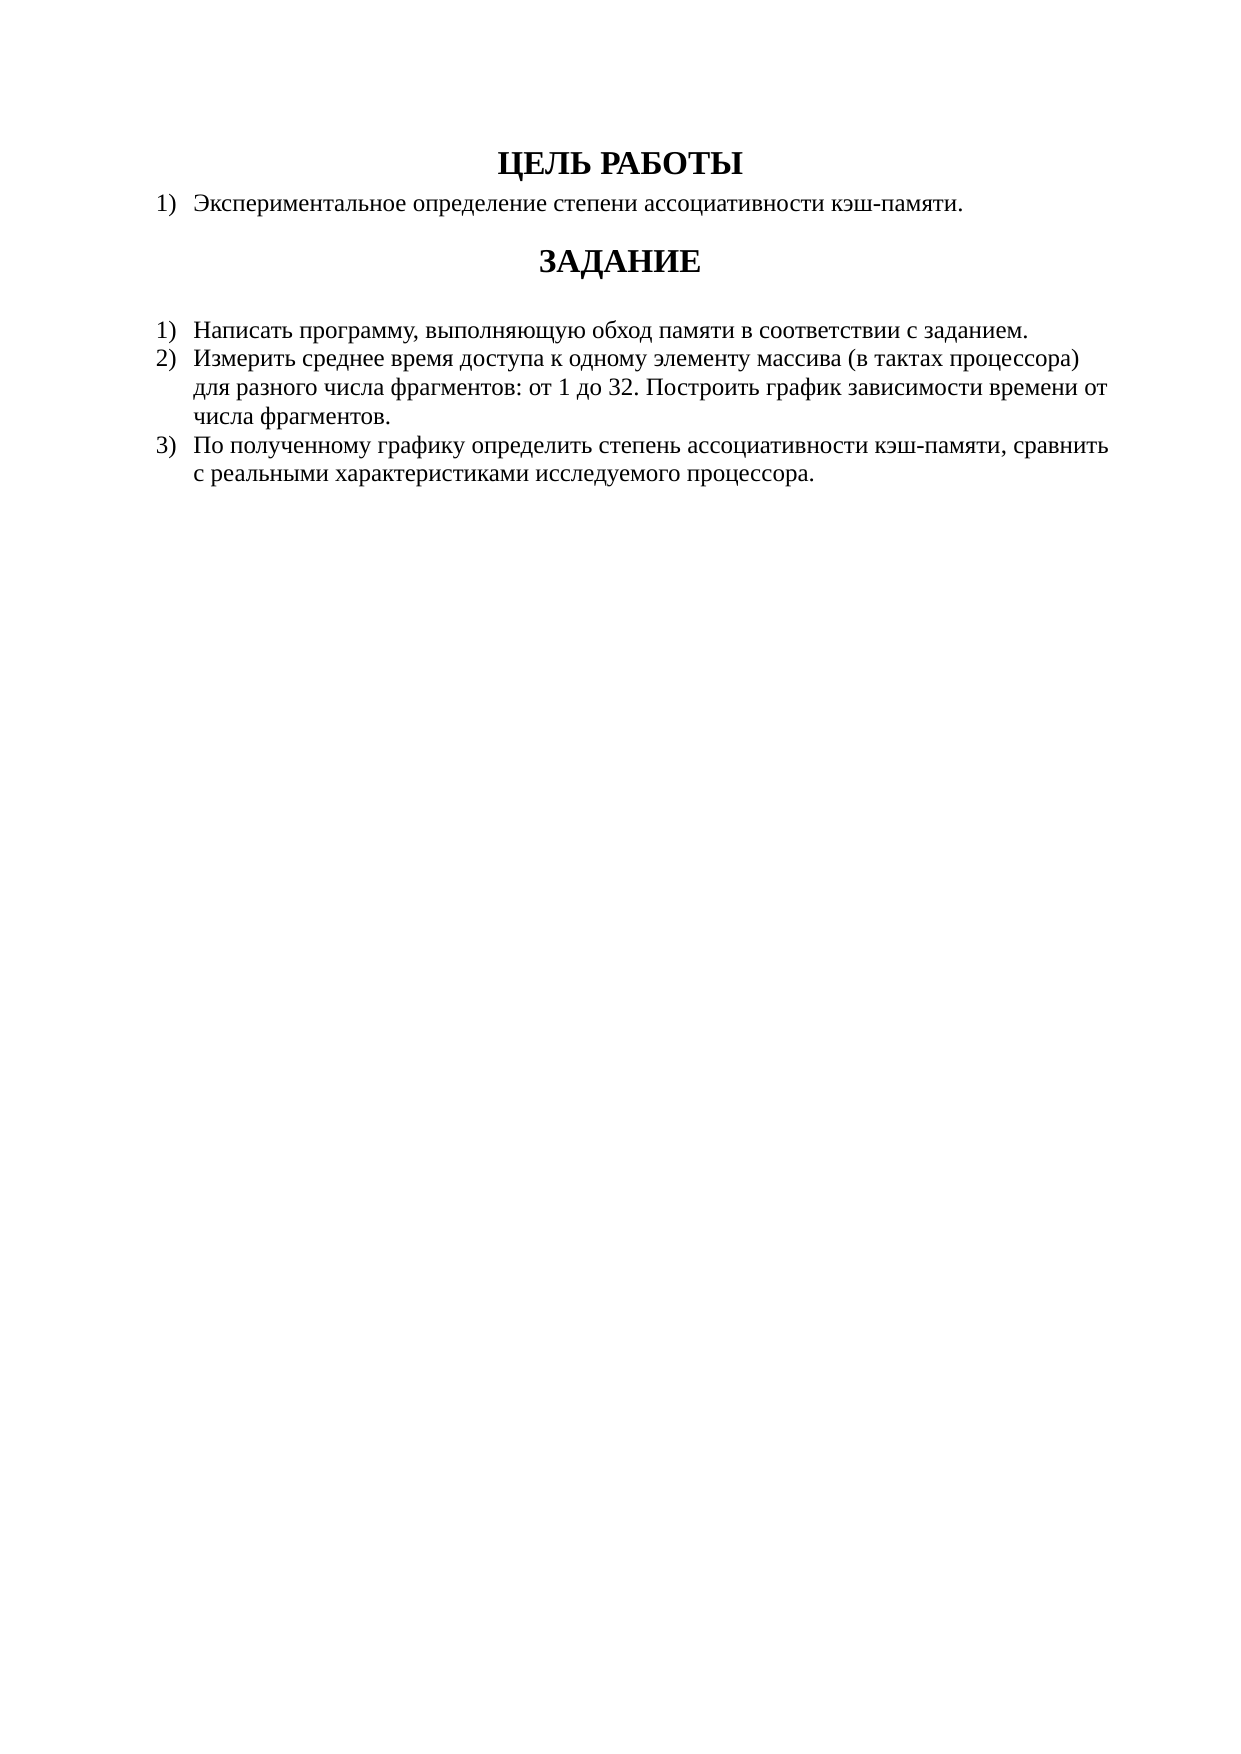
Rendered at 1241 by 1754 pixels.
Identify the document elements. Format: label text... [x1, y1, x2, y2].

subtitle ЗАДАНИЕ [118, 241, 1122, 280]
list Измерить среднее время доступа к одному элементу массива (в тактах процессора) для разного числа фрагментов: от 1 до 32. Построить график зависимости времени от числа фрагментов. [156, 343, 1122, 430]
subtitle ЦЕЛЬ РАБОТЫ [118, 143, 1122, 181]
list По полученному графику определить степень ассоциативности кэш-памяти, сравнить с реальными характеристиками исследуемого процессора. [156, 430, 1122, 487]
list Экспериментальное определение степени ассоциативности кэш-памяти. [156, 188, 1122, 216]
list Написать программу, выполняющую обход памяти в соответствии с заданием. [156, 315, 1122, 343]
